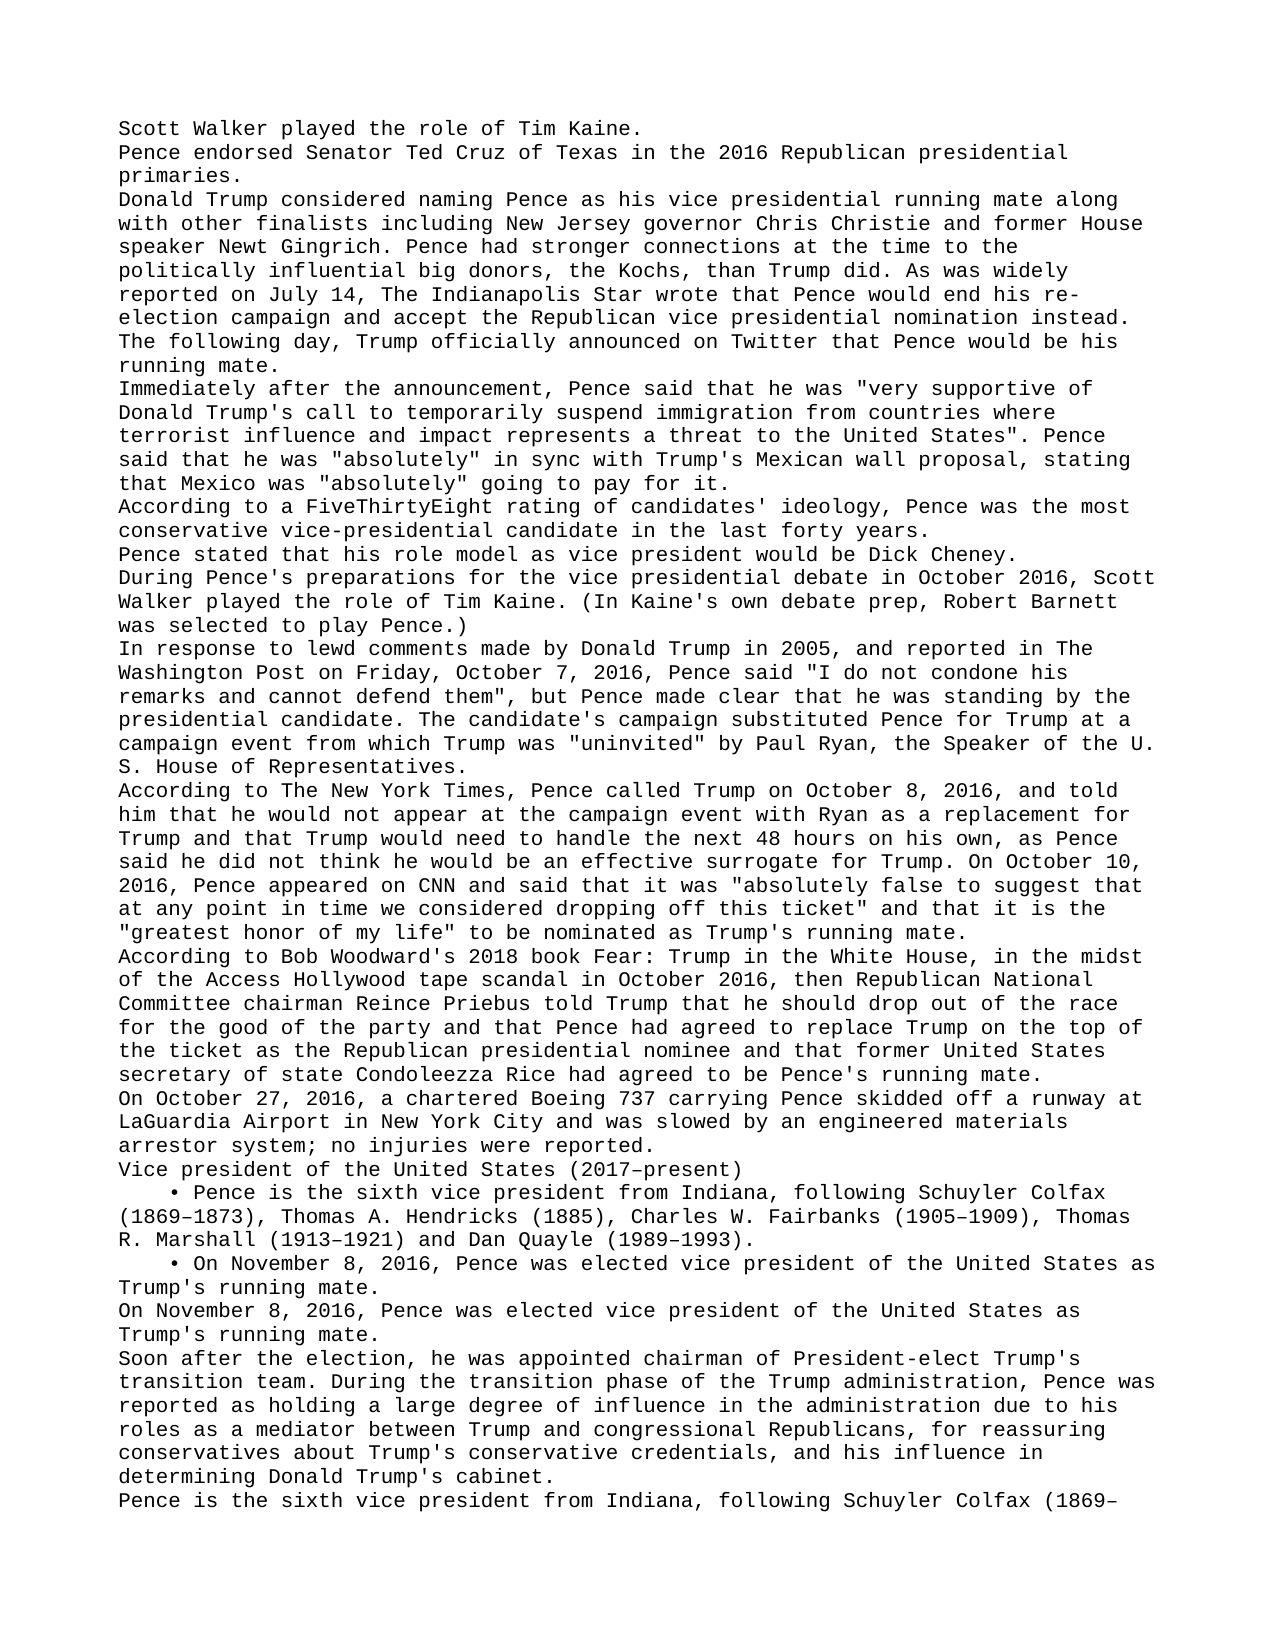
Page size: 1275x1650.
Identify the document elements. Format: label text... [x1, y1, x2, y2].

text On November 8, 2016, Pence was elected vice president of the United States as Trump's running mate. [118, 1300, 1157, 1348]
text In response to lewd comments made by Donald Trump in 2005, and reported in The Washington Post on Friday, October 7, 2016, Pence said "I do not condone his remarks and cannot defend them", but Pence made clear that he was standing by the presidential candidate. The candidate's campaign substituted Pence for Trump at a campaign event from which Trump was "uninvited" by Paul Ryan, the Speaker of the U. S. House of Representatives. [118, 638, 1157, 780]
text On October 27, 2016, a chartered Boeing 737 carrying Pence skidded off a runway at LaGuardia Airport in New York City and was slowed by an engineered materials arrestor system; no injuries were reported. [118, 1088, 1157, 1158]
text According to The New York Times, Pence called Trump on October 8, 2016, and told him that he would not appear at the campaign event with Ryan as a replacement for Trump and that Trump would need to handle the next 48 hours on his own, as Pence said he did not think he would be an effective surrogate for Trump. On October 10, 2016, Pence appeared on CNN and said that it was "absolutely false to suggest that at any point in time we considered dropping off this ticket" and that it is the "greatest honor of my life" to be nominated as Trump's running mate. [118, 780, 1157, 946]
text According to a FiveThirtyEight rating of candidates' ideology, Pence was the most conservative vice-presidential candidate in the last forty years. [118, 496, 1157, 544]
text Pence stated that his role model as vice president would be Dick Cheney. [118, 544, 1157, 567]
text Vice president of the United States (2017–present) [118, 1158, 1157, 1182]
text Immediately after the announcement, Pence said that he was "very supportive of Donald Trump's call to temporarily suspend immigration from countries where terrorist influence and impact represents a threat to the United States". Pence said that he was "absolutely" in sync with Trump's Mexican wall proposal, stating that Mexico was "absolutely" going to pay for it. [118, 378, 1157, 496]
text During Pence's preparations for the vice presidential debate in October 2016, Scott Walker played the role of Tim Kaine. (In Kaine's own debate prep, Robert Barnett was selected to play Pence.) [118, 567, 1157, 638]
text Scott Walker played the role of Tim Kaine. [118, 118, 1157, 142]
text Soon after the election, he was appointed chairman of President-elect Trump's transition team. During the transition phase of the Trump administration, Pence was reported as holding a large degree of influence in the administration due to his roles as a mediator between Trump and congressional Republicans, for reassuring conservatives about Trump's conservative credentials, and his influence in determining Donald Trump's cabinet. [118, 1348, 1157, 1489]
text • Pence is the sixth vice president from Indiana, following Schuyler Colfax (1869–1873), Thomas A. Hendricks (1885), Charles W. Fairbanks (1905–1909), Thomas R. Marshall (1913–1921) and Dan Quayle (1989–1993). [118, 1182, 1157, 1253]
text • On November 8, 2016, Pence was elected vice president of the United States as Trump's running mate. [118, 1253, 1157, 1300]
text Pence is the sixth vice president from Indiana, following Schuyler Colfax (1869– [118, 1489, 1157, 1513]
text Pence endorsed Senator Ted Cruz of Texas in the 2016 Republican presidential primaries. [118, 142, 1157, 189]
text Donald Trump considered naming Pence as his vice presidential running mate along with other finalists including New Jersey governor Chris Christie and former House speaker Newt Gingrich. Pence had stronger connections at the time to the politically influential big donors, the Kochs, than Trump did. As was widely reported on July 14, The Indianapolis Star wrote that Pence would end his re-election campaign and accept the Republican vice presidential nomination instead. The following day, Trump officially announced on Twitter that Pence would be his running mate. [118, 189, 1157, 378]
text According to Bob Woodward's 2018 book Fear: Trump in the White House, in the midst of the Access Hollywood tape scandal in October 2016, then Republican National Committee chairman Reince Priebus told Trump that he should drop out of the race for the good of the party and that Pence had agreed to replace Trump on the top of the ticket as the Republican presidential nominee and that former United States secretary of state Condoleezza Rice had agreed to be Pence's running mate. [118, 946, 1157, 1088]
